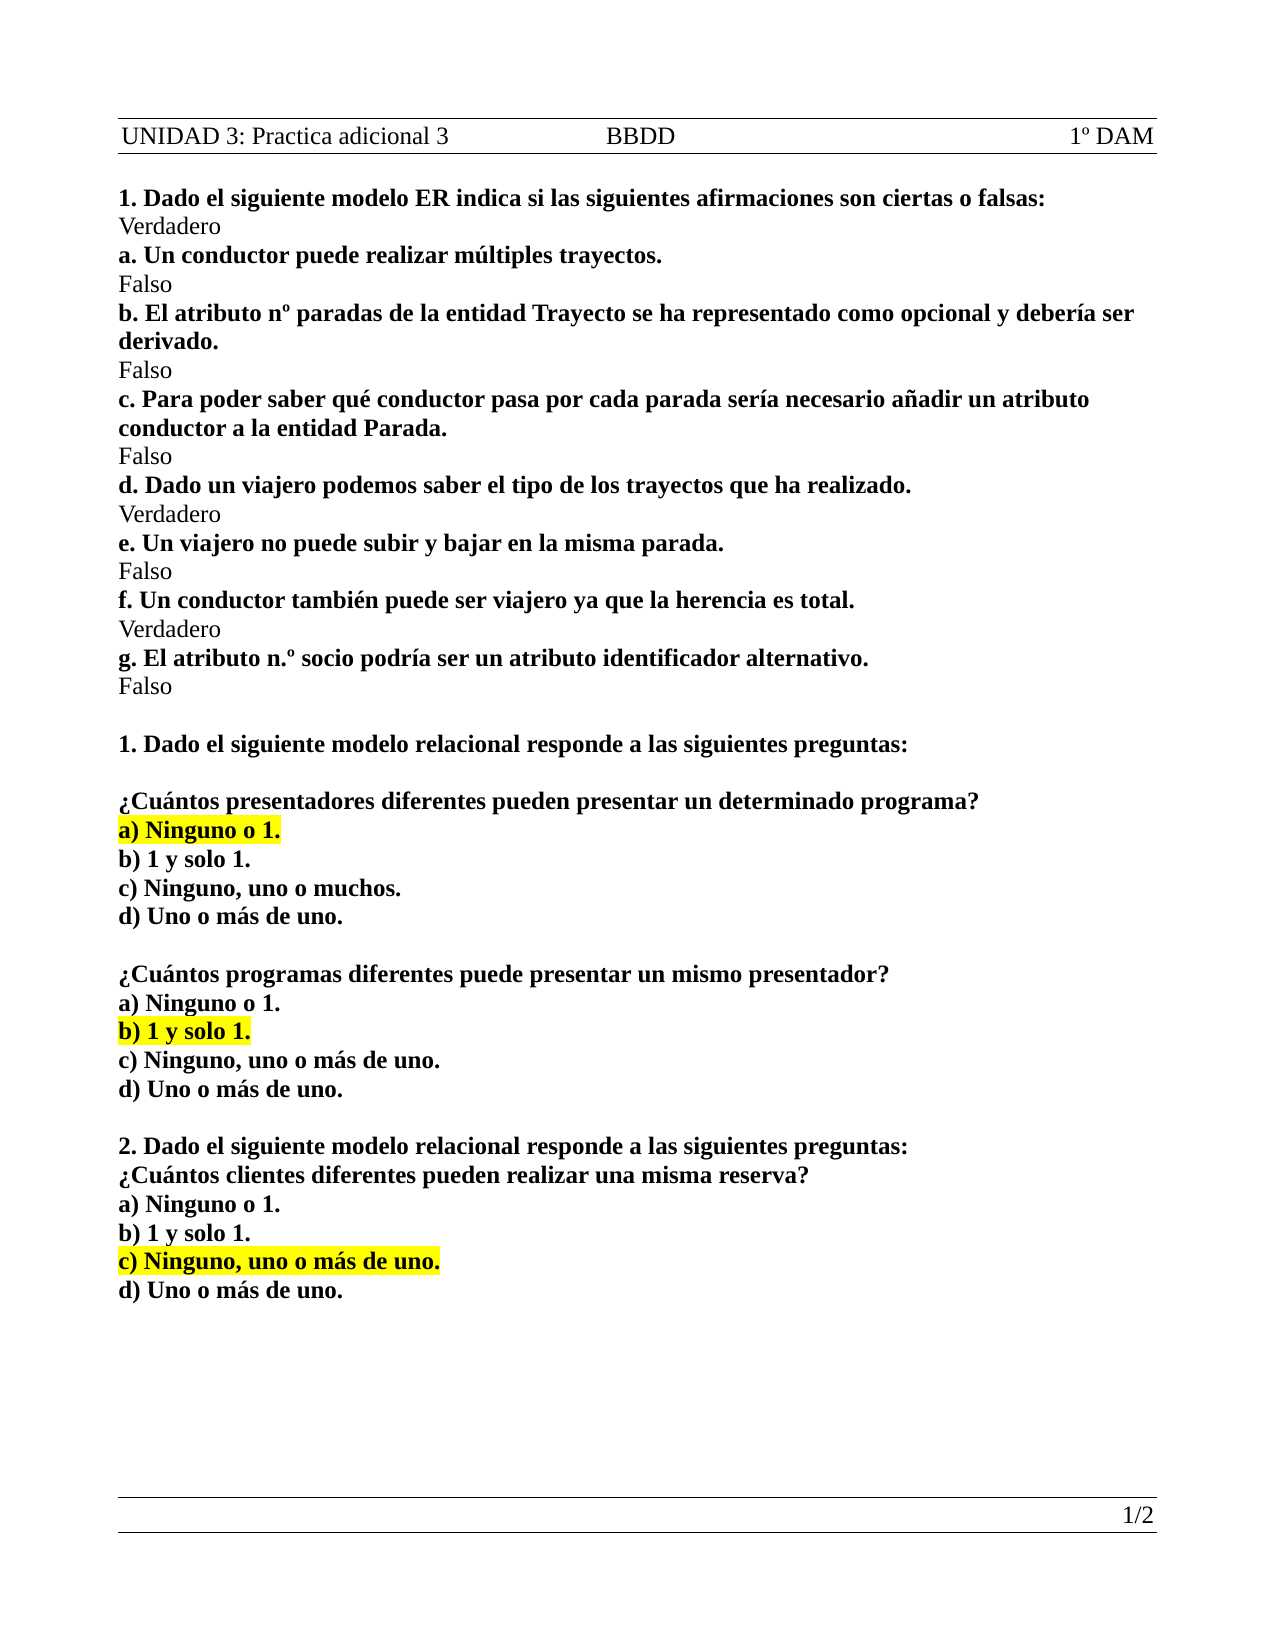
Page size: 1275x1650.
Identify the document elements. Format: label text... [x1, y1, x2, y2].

text c) Ninguno, uno o más de uno. [118, 1246, 1157, 1275]
text 1. Dado el siguiente modelo ER indica si las siguientes afirmaciones son ciertas o falsas: [118, 183, 1157, 211]
text b) 1 y solo 1. [118, 844, 1157, 873]
text d) Uno o más de uno. [118, 1074, 1157, 1103]
text b) 1 y solo 1. [118, 1218, 1157, 1246]
text Falso [118, 355, 1157, 384]
text a) Ninguno o 1. [118, 1189, 1157, 1218]
text b. El atributo nº paradas de la entidad Trayecto se ha representado como opcional y debería ser [118, 298, 1157, 326]
text derivado. [118, 326, 1157, 355]
text g. El atributo n.º socio podría ser un atributo identificador alternativo. [118, 643, 1157, 671]
text d. Dado un viajero podemos saber el tipo de los trayectos que ha realizado. [118, 470, 1157, 499]
text ¿Cuántos clientes diferentes pueden realizar una misma reserva? [118, 1160, 1157, 1189]
text c) Ninguno, uno o muchos. [118, 873, 1157, 901]
text ¿Cuántos programas diferentes puede presentar un mismo presentador? [118, 959, 1157, 988]
text e. Un viajero no puede subir y bajar en la misma parada. [118, 528, 1157, 556]
text conductor a la entidad Parada. [118, 413, 1157, 441]
text Falso [118, 556, 1157, 585]
text Falso [118, 441, 1157, 470]
text f. Un conductor también puede ser viajero ya que la herencia es total. [118, 585, 1157, 614]
text a) Ninguno o 1. [118, 988, 1157, 1016]
text c. Para poder saber qué conductor pasa por cada parada sería necesario añadir un atributo [118, 384, 1157, 413]
text c) Ninguno, uno o más de uno. [118, 1045, 1157, 1074]
text b) 1 y solo 1. [118, 1016, 1157, 1045]
text d) Uno o más de uno. [118, 1275, 1157, 1304]
text a. Un conductor puede realizar múltiples trayectos. [118, 240, 1157, 269]
text a) Ninguno o 1. [118, 815, 1157, 844]
text Falso [118, 269, 1157, 298]
text 2. Dado el siguiente modelo relacional responde a las siguientes preguntas: [118, 1131, 1157, 1160]
text Verdadero [118, 614, 1157, 643]
text d) Uno o más de uno. [118, 901, 1157, 930]
text Falso [118, 671, 1157, 700]
text 1. Dado el siguiente modelo relacional responde a las siguientes preguntas: [118, 729, 1157, 758]
text ¿Cuántos presentadores diferentes pueden presentar un determinado programa? [118, 786, 1157, 815]
text Verdadero [118, 211, 1157, 240]
text Verdadero [118, 499, 1157, 528]
